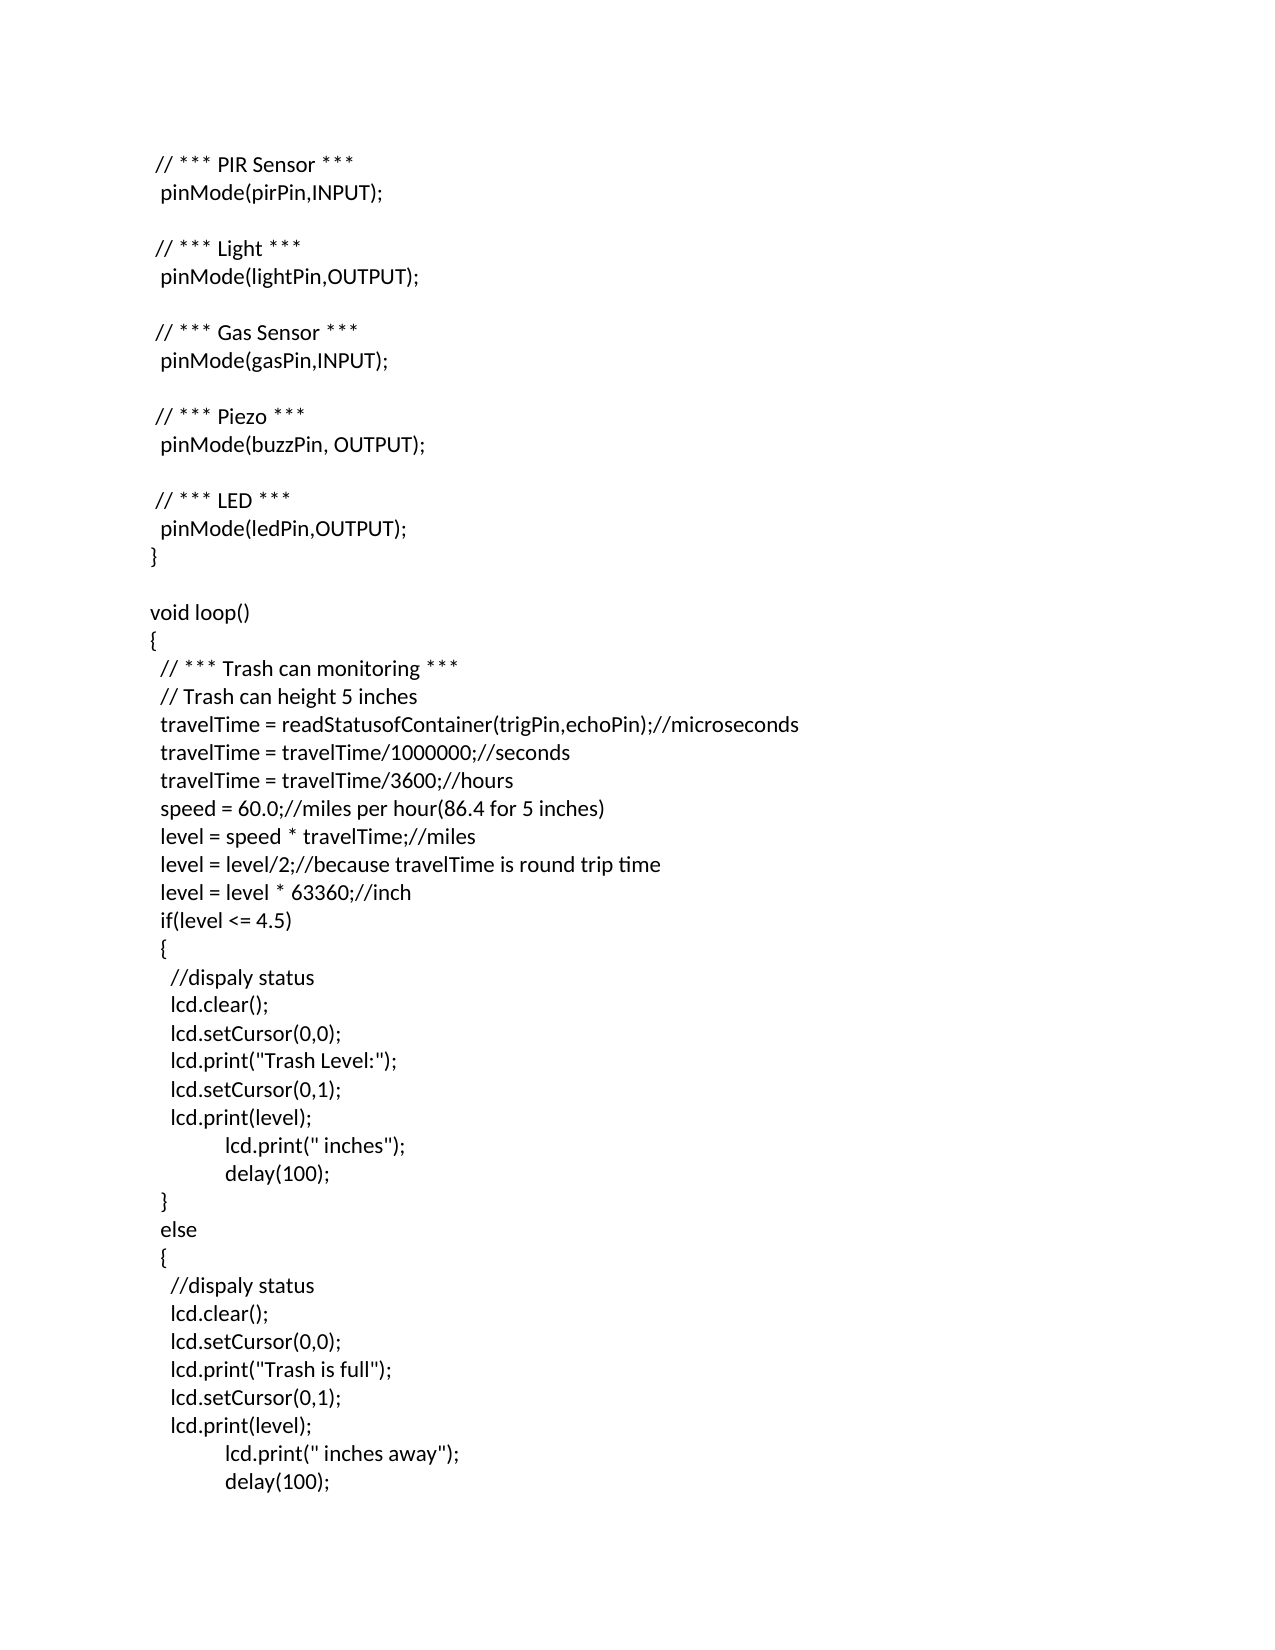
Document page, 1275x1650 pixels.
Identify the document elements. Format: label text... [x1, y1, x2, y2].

text { [150, 934, 1125, 963]
text delay(100); [150, 1159, 1125, 1187]
text lcd.clear(); [150, 991, 1125, 1019]
text lcd.print(level); [150, 1411, 1125, 1439]
text pinMode(ledPin,OUTPUT); [150, 514, 1125, 542]
text speed = 60.0;//miles per hour(86.4 for 5 inches) [150, 794, 1125, 822]
text lcd.setCursor(0,0); [150, 1019, 1125, 1047]
text // Trash can height 5 inches [150, 682, 1125, 710]
text pinMode(pirPin,INPUT); [150, 178, 1125, 206]
text lcd.print(" inches"); [150, 1131, 1125, 1159]
text level = level * 63360;//inch [150, 878, 1125, 907]
text // *** Gas Sensor *** [150, 318, 1125, 346]
text lcd.print(level); [150, 1103, 1125, 1131]
text pinMode(gasPin,INPUT); [150, 346, 1125, 374]
text travelTime = readStatusofContainer(trigPin,echoPin);//microseconds [150, 710, 1125, 738]
text lcd.clear(); [150, 1299, 1125, 1327]
text //dispaly status [150, 963, 1125, 991]
text if(level <= 4.5) [150, 907, 1125, 934]
text level = speed * travelTime;//miles [150, 822, 1125, 851]
text //dispaly status [150, 1271, 1125, 1299]
text else [150, 1215, 1125, 1243]
text pinMode(buzzPin, OUTPUT); [150, 430, 1125, 458]
text // *** LED *** [150, 486, 1125, 514]
text // *** Trash can monitoring *** [150, 654, 1125, 682]
text // *** PIR Sensor *** [150, 150, 1125, 178]
text { [150, 1243, 1125, 1271]
text lcd.setCursor(0,0); [150, 1327, 1125, 1355]
text lcd.print("Trash is full"); [150, 1355, 1125, 1383]
text level = level/2;//because travelTime is round trip time [150, 851, 1125, 878]
text } [150, 542, 1125, 570]
text // *** Light *** [150, 234, 1125, 262]
text pinMode(lightPin,OUTPUT); [150, 262, 1125, 290]
text lcd.print(" inches away"); [150, 1439, 1125, 1467]
text lcd.setCursor(0,1); [150, 1383, 1125, 1411]
text void loop() [150, 598, 1125, 626]
text lcd.print("Trash Level:"); [150, 1047, 1125, 1075]
text { [150, 626, 1125, 654]
text travelTime = travelTime/3600;//hours [150, 766, 1125, 794]
text lcd.setCursor(0,1); [150, 1075, 1125, 1103]
text } [150, 1187, 1125, 1215]
text delay(100); [150, 1467, 1125, 1495]
text travelTime = travelTime/1000000;//seconds [150, 738, 1125, 766]
text // *** Piezo *** [150, 402, 1125, 430]
